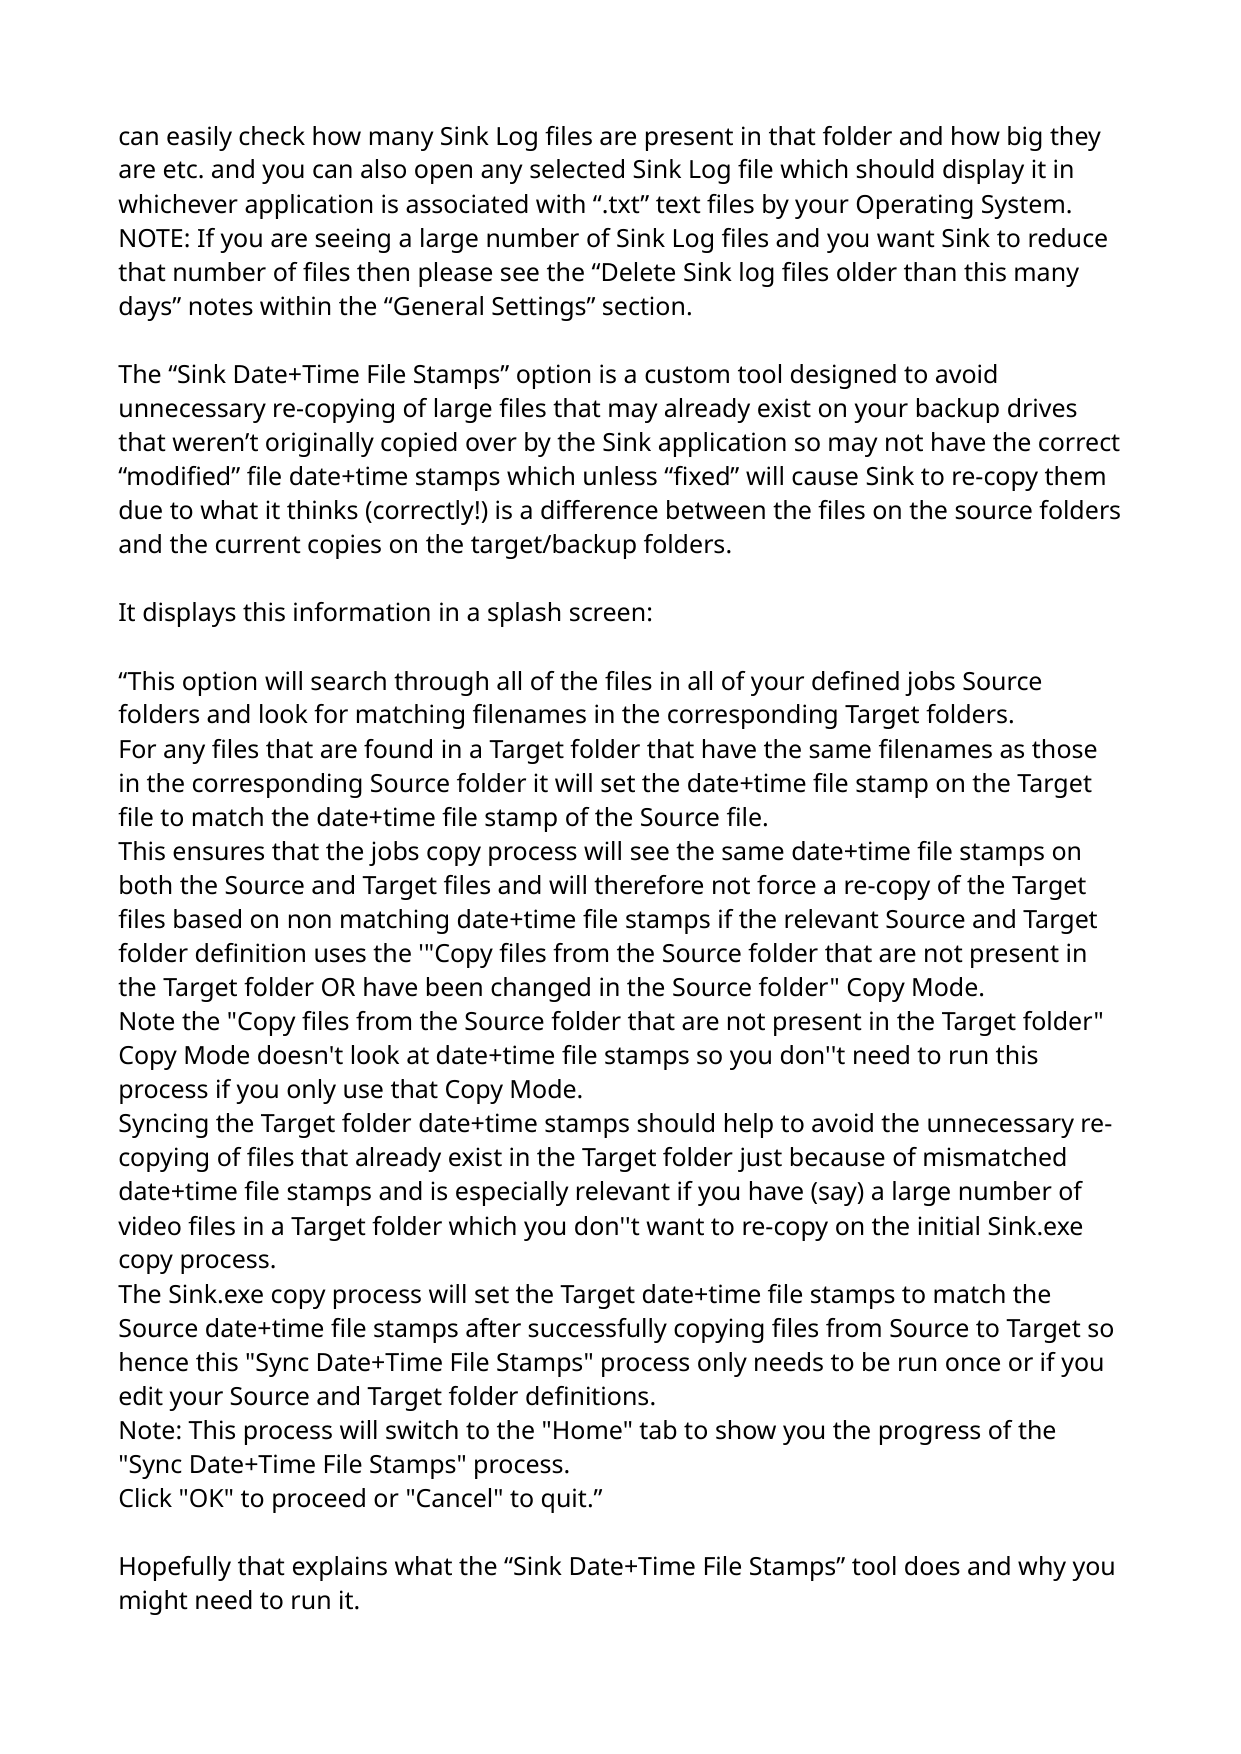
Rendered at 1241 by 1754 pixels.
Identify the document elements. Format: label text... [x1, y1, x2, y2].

text can easily check how many Sink Log files are present in that folder and how big they are etc. and you can also open any selected Sink Log file which should display it in whichever application is associated with “.txt” text files by your Operating System. NOTE: If you are seeing a large number of Sink Log files and you want Sink to reduce that number of files then please see the “Delete Sink log files older than this many days” notes within the “General Settings” section. [118, 118, 1122, 322]
text It displays this information in a splash screen: [118, 595, 1122, 629]
text The Sink.exe copy process will set the Target date+time file stamps to match the Source date+time file stamps after successfully copying files from Source to Target so hence this "Sync Date+Time File Stamps" process only needs to be run once or if you edit your Source and Target folder definitions. [118, 1276, 1122, 1412]
text For any files that are found in a Target folder that have the same filenames as those in the corresponding Source folder it will set the date+time file stamp on the Target file to match the date+time file stamp of the Source file. [118, 731, 1122, 833]
text Note the "Copy files from the Source folder that are not present in the Target folder" Copy Mode doesn't look at date+time file stamps so you don''t need to run this process if you only use that Copy Mode. [118, 1004, 1122, 1106]
text Click "OK" to proceed or "Cancel" to quit.” [118, 1481, 1122, 1515]
text This ensures that the jobs copy process will see the same date+time file stamps on both the Source and Target files and will therefore not force a re-copy of the Target files based on non matching date+time file stamps if the relevant Source and Target folder definition uses the '"Copy files from the Source folder that are not present in the Target folder OR have been changed in the Source folder" Copy Mode. [118, 833, 1122, 1004]
text Syncing the Target folder date+time stamps should help to avoid the unnecessary re-copying of files that already exist in the Target folder just because of mismatched date+time file stamps and is especially relevant if you have (say) a large number of video files in a Target folder which you don''t want to re-copy on the initial Sink.exe copy process. [118, 1106, 1122, 1276]
text Hopefully that explains what the “Sink Date+Time File Stamps” tool does and why you might need to run it. [118, 1549, 1122, 1617]
text “This option will search through all of the files in all of your defined jobs Source folders and look for matching filenames in the corresponding Target folders. [118, 663, 1122, 731]
text Note: This process will switch to the "Home" tab to show you the progress of the "Sync Date+Time File Stamps" process. [118, 1412, 1122, 1481]
text The “Sink Date+Time File Stamps” option is a custom tool designed to avoid unnecessary re-copying of large files that may already exist on your backup drives that weren’t originally copied over by the Sink application so may not have the correct “modified” file date+time stamps which unless “fixed” will cause Sink to re-copy them due to what it thinks (correctly!) is a difference between the files on the source folders and the current copies on the target/backup folders. [118, 357, 1122, 561]
